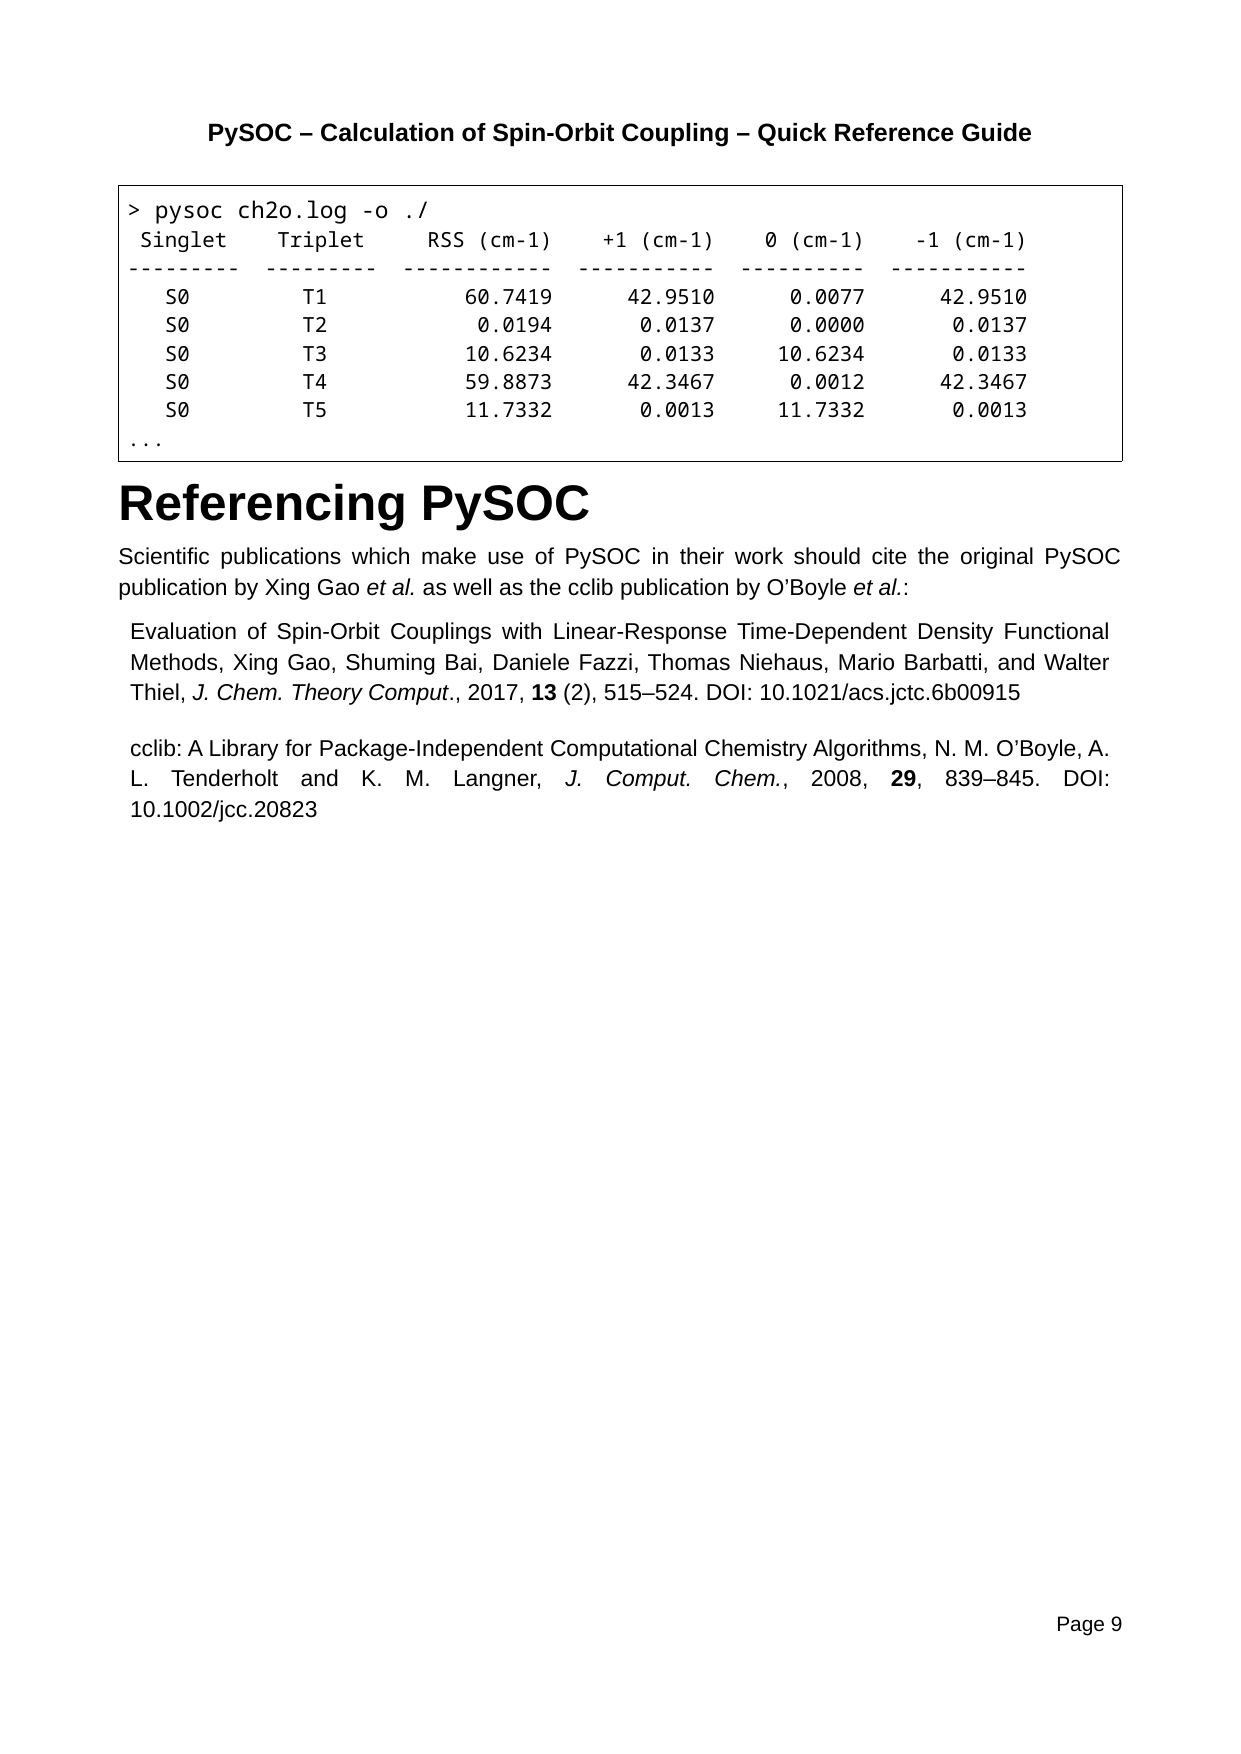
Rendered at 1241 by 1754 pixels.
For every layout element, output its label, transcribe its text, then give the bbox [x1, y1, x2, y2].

text Evaluation of Spin-Orbit Couplings with Linear-Response Time-Dependent Density Functional Methods, Xing Gao, Shuming Bai, Daniele Fazzi, Thomas Niehaus, Mario Barbatti, and Walter Thiel, J. Chem. Theory Comput., 2017, 13 (2), 515–524. DOI: 10.1021/acs.jctc.6b00915 [130, 618, 1110, 705]
subtitle Referencing PySOC [118, 462, 1122, 531]
text Singlet Triplet RSS (cm-1) +1 (cm-1) 0 (cm-1) -1 (cm-1) [127, 225, 1113, 253]
text S0 T3 10.6234 0.0133 10.6234 0.0133 [127, 339, 1113, 367]
text --------- --------- ------------ ----------- ---------- ----------- [127, 253, 1113, 282]
subtitle [118, 176, 1122, 185]
text > pysoc ch2o.log -o ./ [127, 194, 1113, 225]
text ... [127, 424, 1113, 452]
text S0 T5 11.7332 0.0013 11.7332 0.0013 [127, 396, 1113, 424]
text S0 T2 0.0194 0.0137 0.0000 0.0137 [127, 310, 1113, 339]
text S0 T4 59.8873 42.3467 0.0012 42.3467 [127, 367, 1113, 396]
text cclib: A Library for Package-Independent Computational Chemistry Algorithms, N. M. O’Boyle, A. L. Tenderholt and K. M. Langner, J. Comput. Chem., 2008, 29, 839–845. DOI: 10.1002/jcc.20823 [130, 735, 1110, 822]
subtitle [119, 186, 1122, 461]
text Scientific publications which make use of PySOC in their work should cite the original PySOC publication by Xing Gao et al. as well as the cclib publication by O’Boyle et al.: [118, 543, 1122, 600]
text S0 T1 60.7419 42.9510 0.0077 42.9510 [127, 282, 1113, 310]
